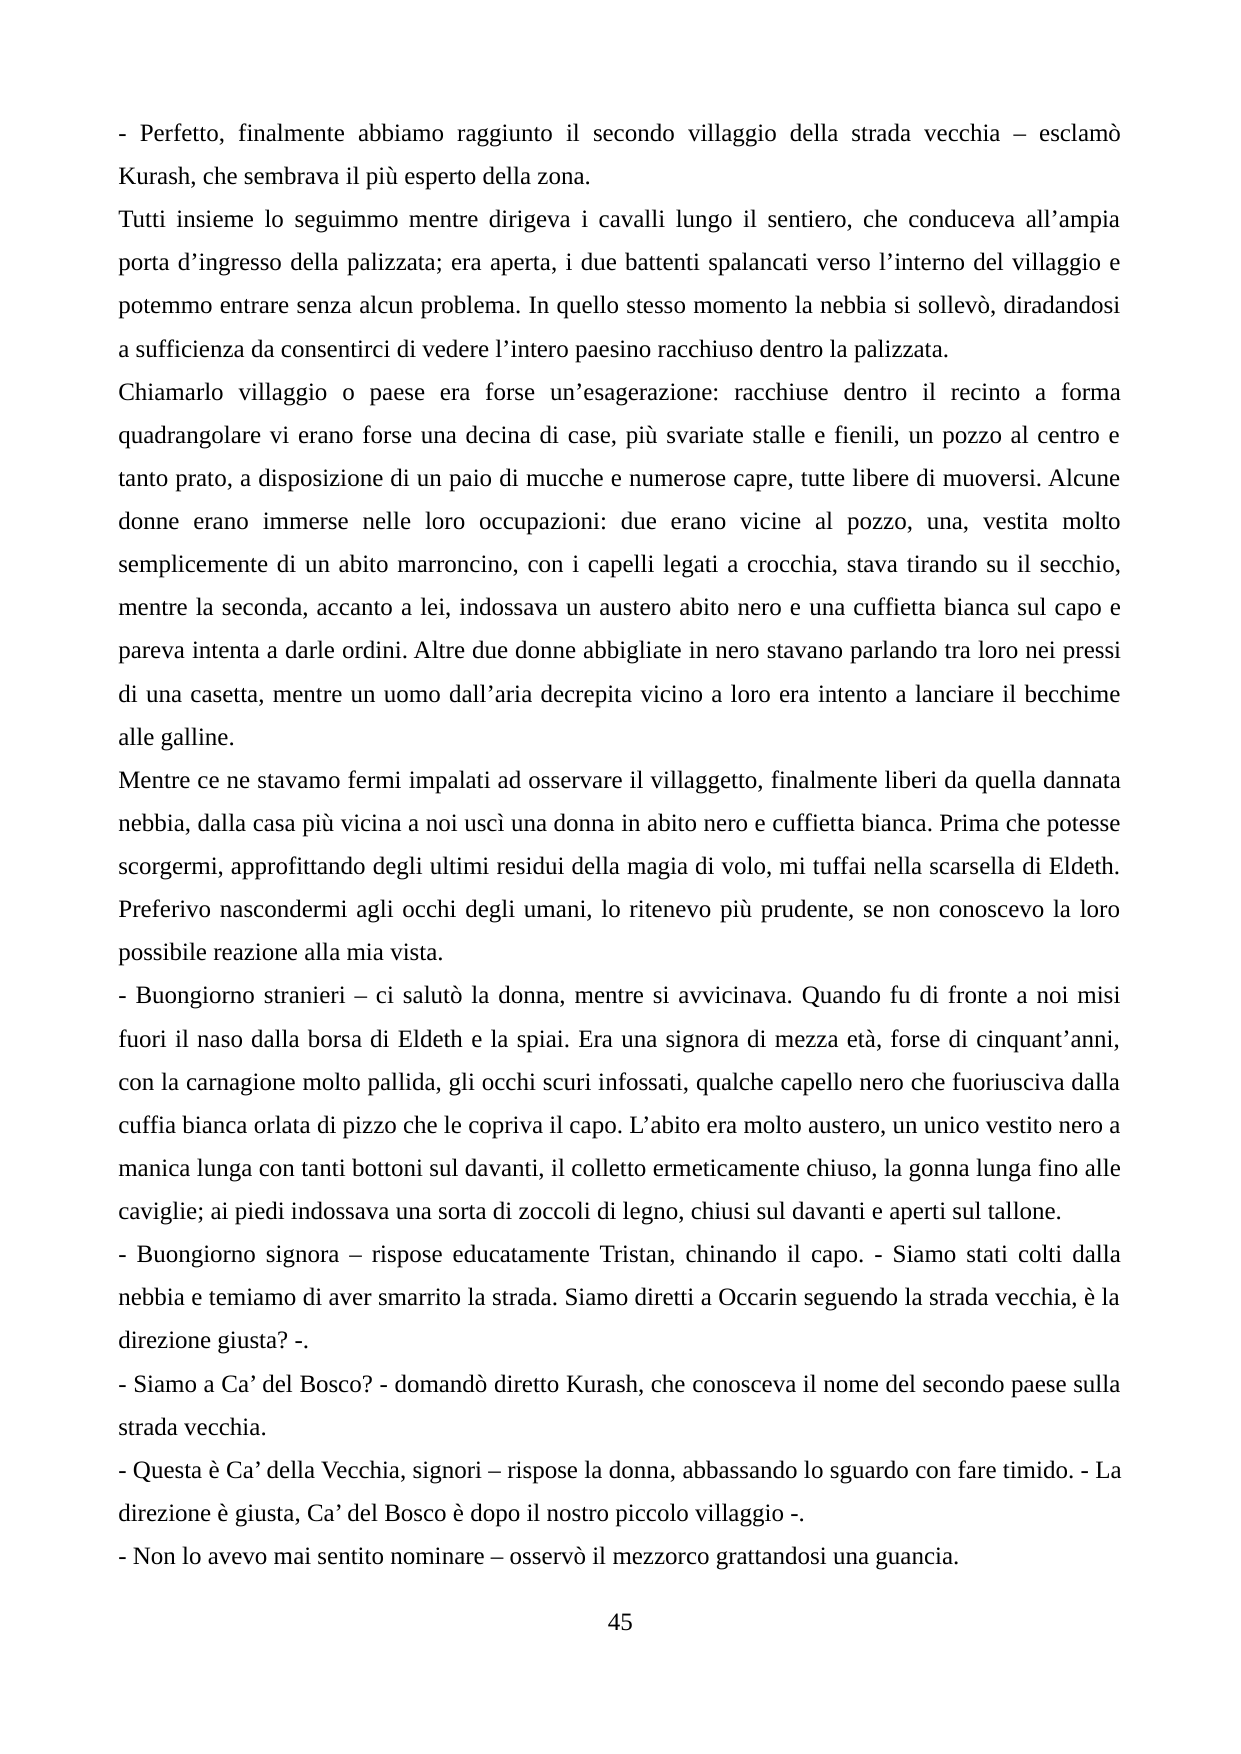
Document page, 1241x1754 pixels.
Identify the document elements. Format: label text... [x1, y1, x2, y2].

text Chiamarlo villaggio o paese era forse un’esagerazione: racchiuse dentro il recinto a forma quadrangolare vi erano forse una decina di case, più svariate stalle e fienili, un pozzo al centro e tanto prato, a disposizione di un paio di mucche e numerose capre, tutte libere di muoversi. Alcune donne erano immerse nelle loro occupazioni: due erano vicine al pozzo, una, vestita molto semplicemente di un abito marroncino, con i capelli legati a crocchia, stava tirando su il secchio, mentre la seconda, accanto a lei, indossava un austero abito nero e una cuffietta bianca sul capo e pareva intenta a darle ordini. Altre due donne abbigliate in nero stavano parlando tra loro nei pressi di una casetta, mentre un uomo dall’aria decrepita vicino a loro era intento a lanciare il becchime alle galline. [118, 377, 1122, 751]
text - Siamo a Ca’ del Bosco? - domandò diretto Kurash, che conosceva il nome del secondo paese sulla strada vecchia. [118, 1369, 1122, 1441]
text - Questa è Ca’ della Vecchia, signori – rispose la donna, abbassando lo sguardo con fare timido. - La direzione è giusta, Ca’ del Bosco è dopo il nostro piccolo villaggio -. [118, 1455, 1122, 1527]
text - Non lo avevo mai sentito nominare – osservò il mezzorco grattandosi una guancia. [118, 1541, 1122, 1570]
text - Perfetto, finalmente abbiamo raggiunto il secondo villaggio della strada vecchia – esclamò Kurash, che sembrava il più esperto della zona. [118, 118, 1122, 190]
text Mentre ce ne stavamo fermi impalati ad osservare il villaggetto, finalmente liberi da quella dannata nebbia, dalla casa più vicina a noi uscì una donna in abito nero e cuffietta bianca. Prima che potesse scorgermi, approfittando degli ultimi residui della magia di volo, mi tuffai nella scarsella di Eldeth. Preferivo nascondermi agli occhi degli umani, lo ritenevo più prudente, se non conoscevo la loro possibile reazione alla mia vista. [118, 765, 1122, 966]
text - Buongiorno signora – rispose educatamente Tristan, chinando il capo. - Siamo stati colti dalla nebbia e temiamo di aver smarrito la strada. Siamo diretti a Occarin seguendo la strada vecchia, è la direzione giusta? -. [118, 1239, 1122, 1354]
text Tutti insieme lo seguimmo mentre dirigeva i cavalli lungo il sentiero, che conduceva all’ampia porta d’ingresso della palizzata; era aperta, i due battenti spalancati verso l’interno del villaggio e potemmo entrare senza alcun problema. In quello stesso momento la nebbia si sollevò, diradandosi a sufficienza da consentirci di vedere l’intero paesino racchiuso dentro la palizzata. [118, 204, 1122, 362]
text - Buongiorno stranieri – ci salutò la donna, mentre si avvicinava. Quando fu di fronte a noi misi fuori il naso dalla borsa di Eldeth e la spiai. Era una signora di mezza età, forse di cinquant’anni, con la carnagione molto pallida, gli occhi scuri infossati, qualche capello nero che fuoriusciva dalla cuffia bianca orlata di pizzo che le copriva il capo. L’abito era molto austero, un unico vestito nero a manica lunga con tanti bottoni sul davanti, il colletto ermeticamente chiuso, la gonna lunga fino alle caviglie; ai piedi indossava una sorta di zoccoli di legno, chiusi sul davanti e aperti sul tallone. [118, 981, 1122, 1225]
